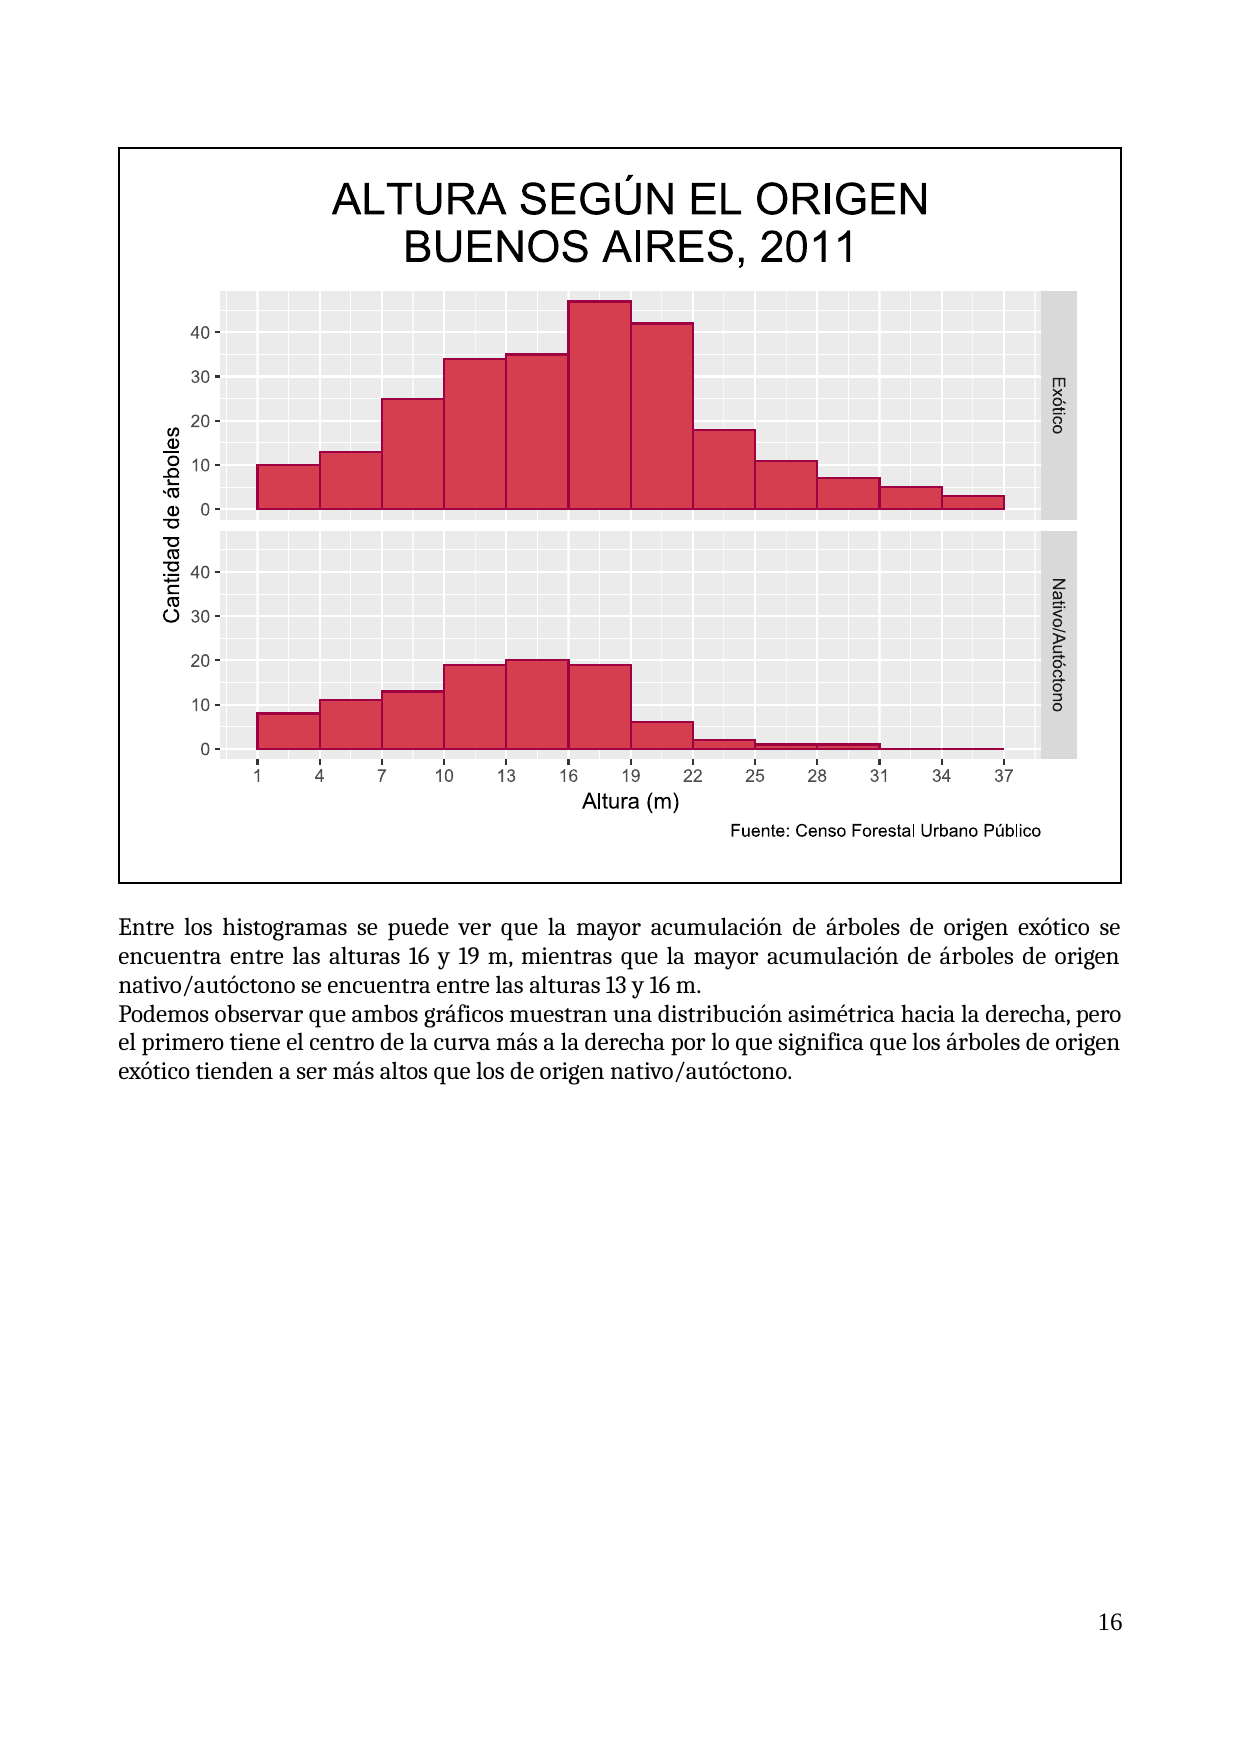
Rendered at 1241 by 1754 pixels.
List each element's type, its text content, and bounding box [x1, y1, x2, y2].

text Entre los histogramas se puede ver que la mayor acumulación de árboles de origen exótico se encuentra entre las alturas 16 y 19 m, mientras que la mayor acumulación de árboles de origen nativo/autóctono se encuentra entre las alturas 13 y 16 m. [118, 913, 1122, 999]
text Podemos observar que ambos gráficos muestran una distribución asimétrica hacia la derecha, pero el primero tiene el centro de la curva más a la derecha por lo que significa que los árboles de origen exótico tienden a ser más altos que los de origen nativo/autóctono. [118, 999, 1122, 1086]
